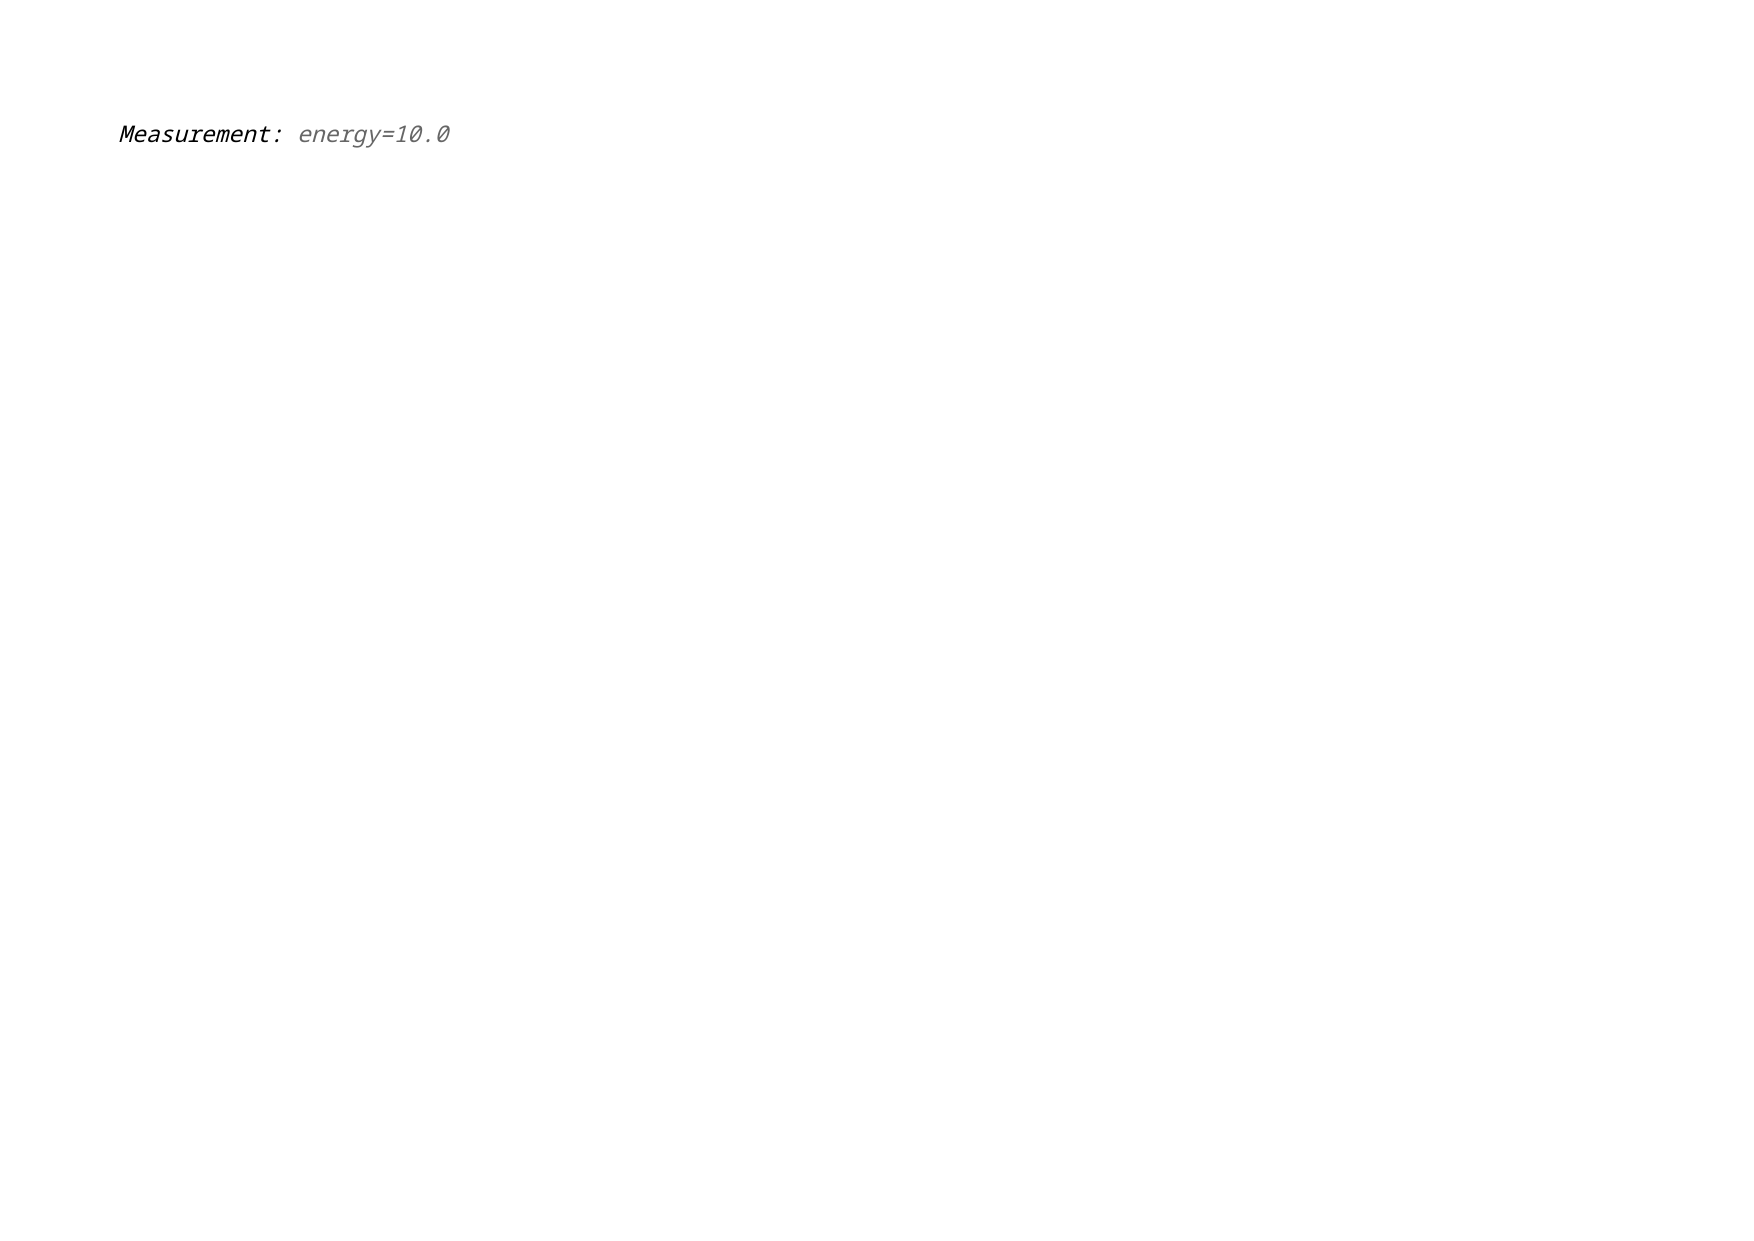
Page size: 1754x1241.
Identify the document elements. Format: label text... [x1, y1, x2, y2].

text Measurement: energy=10.0 [118, 118, 1636, 149]
